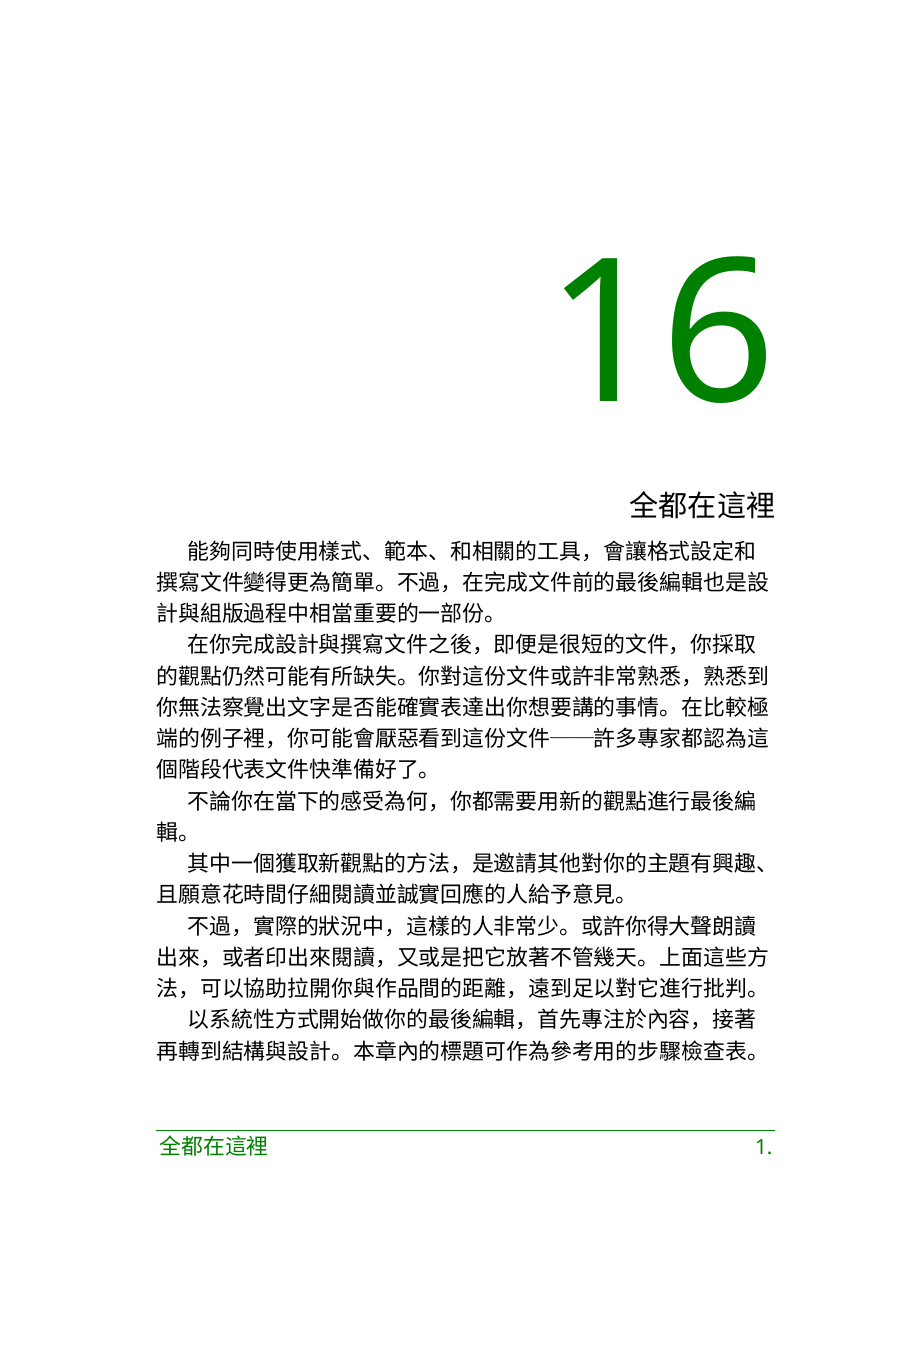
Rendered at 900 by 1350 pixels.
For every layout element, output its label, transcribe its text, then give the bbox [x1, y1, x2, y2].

subtitle 全都在這裡 [156, 483, 775, 525]
text 以系統性方式開始做你的最後編輯，首先專注於內容，接著再轉到結構與設計。本章內的標題可作為參考用的步驟檢查表。 [156, 1003, 775, 1065]
text 能夠同時使用樣式、範本、和相關的工具，會讓格式設定和撰寫文件變得更為簡單。不過，在完成文件前的最後編輯也是設計與組版過程中相當重要的一部份。 [156, 534, 775, 628]
text 不過，實際的狀況中，這樣的人非常少。或許你得大聲朗讀出來，或者印出來閱讀，又或是把它放著不管幾天。上面這些方法，可以協助拉開你與作品間的距離，遠到足以對它進行批判。 [156, 909, 775, 1003]
text 其中一個獲取新觀點的方法，是邀請其他對你的主題有興趣、且願意花時間仔細閱讀並誠實回應的人給予意見。 [156, 847, 775, 909]
text 不論你在當下的感受為何，你都需要用新的觀點進行最後編輯。 [156, 784, 775, 847]
text 在你完成設計與撰寫文件之後，即便是很短的文件，你採取的觀點仍然可能有所缺失。你對這份文件或許非常熟悉，熟悉到你無法察覺出文字是否能確實表達出你想要講的事情。在比較極端的例子裡，你可能會厭惡看到這份文件──許多專家都認為這個階段代表文件快準備好了。 [156, 628, 775, 784]
text 16 [156, 188, 775, 460]
